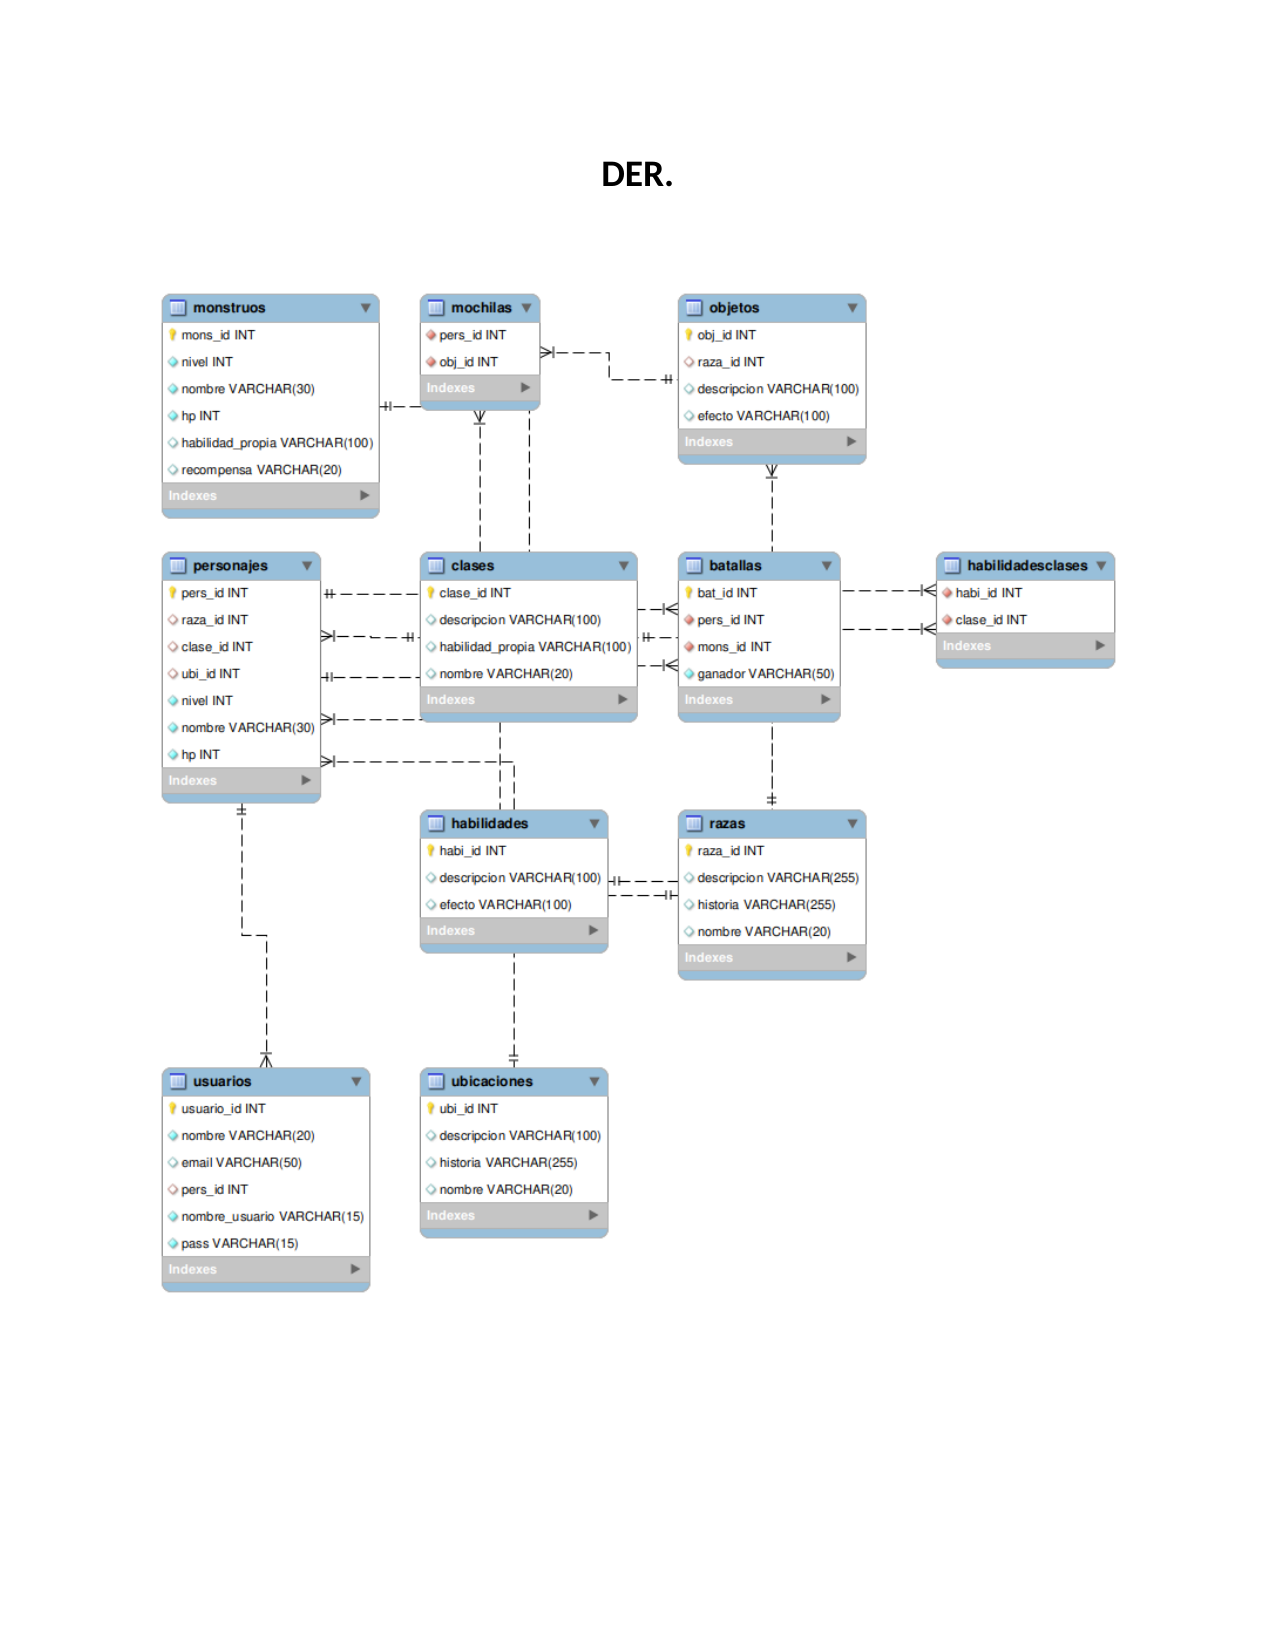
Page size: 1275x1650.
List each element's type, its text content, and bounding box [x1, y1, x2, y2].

picture [150, 282, 1125, 1303]
text DER. [150, 150, 1125, 196]
